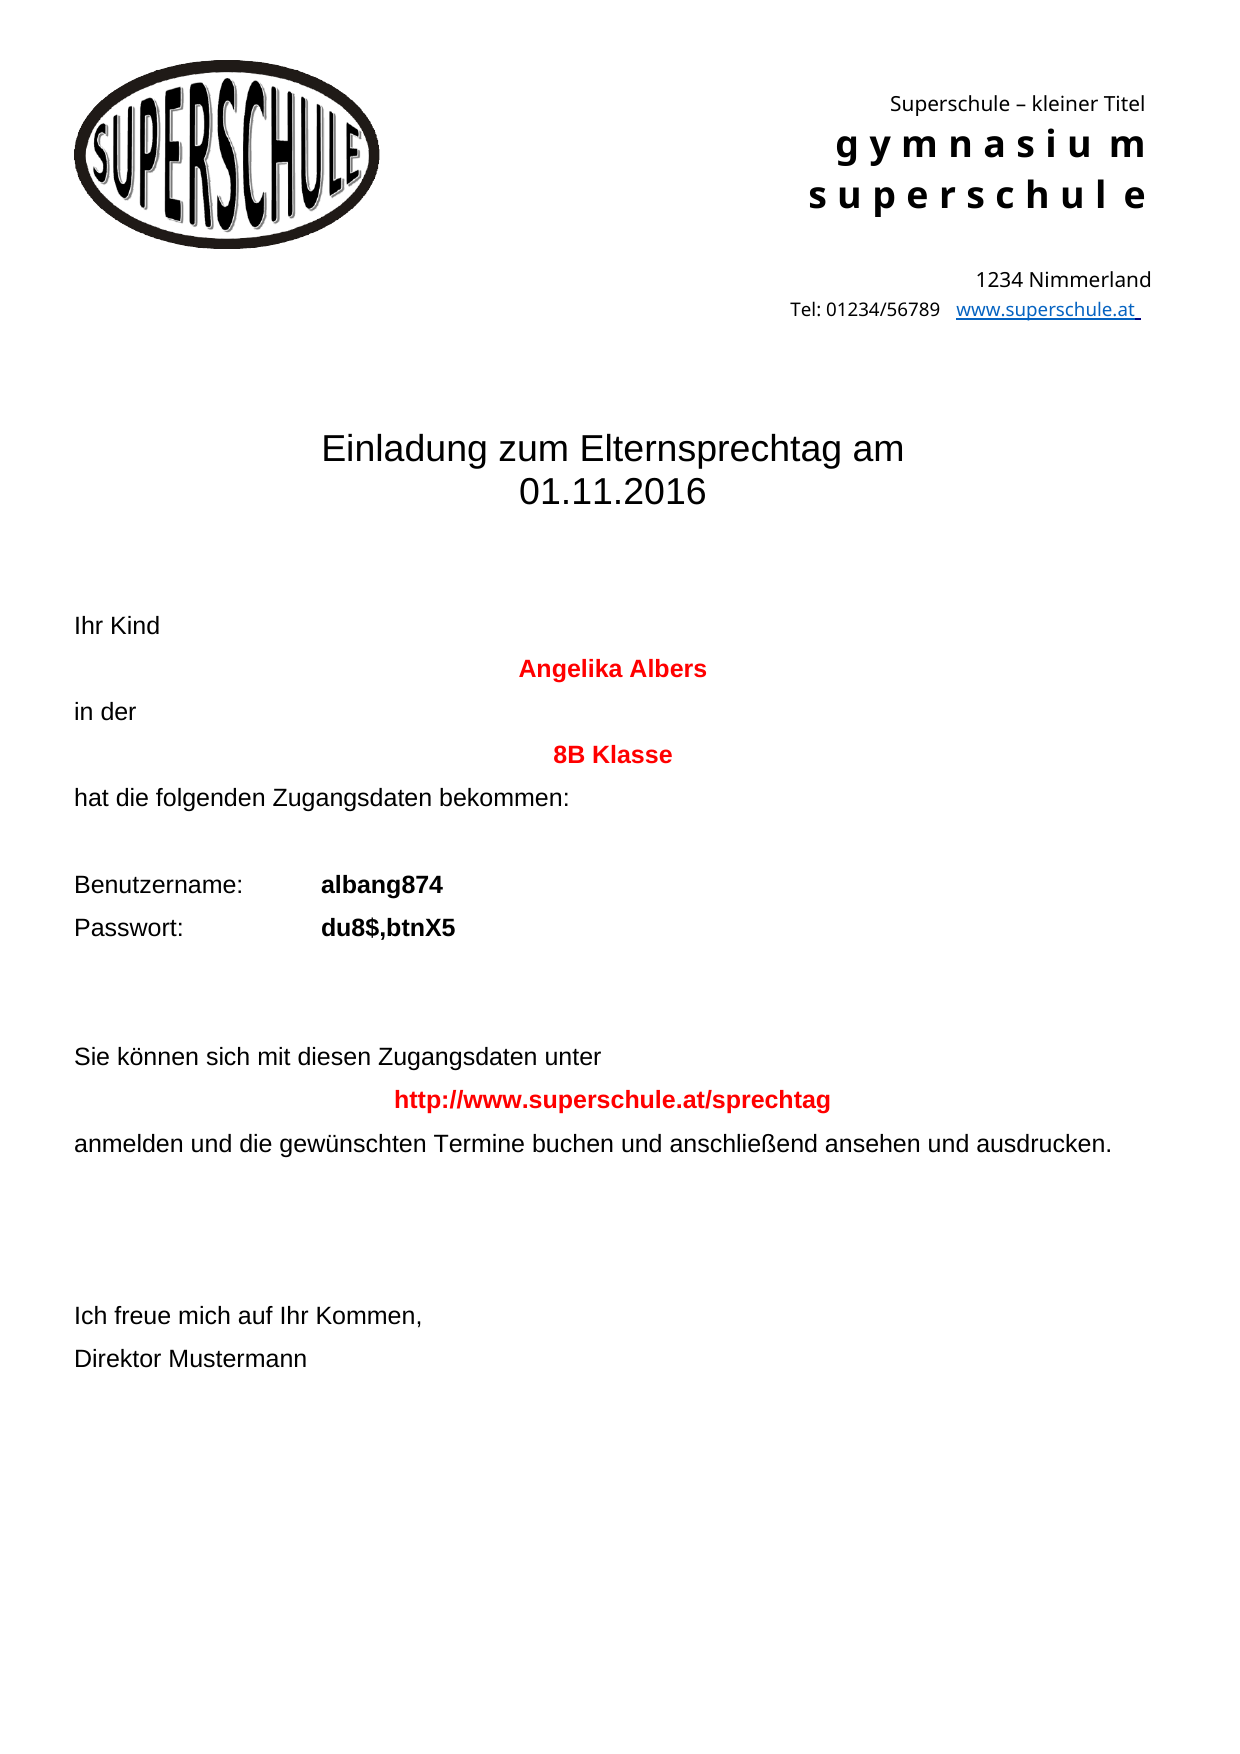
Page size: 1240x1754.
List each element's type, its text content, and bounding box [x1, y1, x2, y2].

text hat die folgenden Zugangsdaten bekommen: [74, 783, 1152, 812]
text 8B Klasse [74, 740, 1152, 769]
text superschul e [709, 168, 1152, 219]
text Ihr Kind [74, 611, 1152, 639]
text anmelden und die gewünschten Termine buchen und anschließend ansehen und ausdrucken. [74, 1128, 1152, 1157]
text 1234 Nimmerland [738, 265, 1152, 293]
text Direktor Mustermann [74, 1344, 1152, 1373]
text in der [74, 697, 1152, 726]
text gymnasiu m [709, 117, 1152, 168]
text 01.11.2016 [74, 469, 1152, 513]
text Superschule – kleiner Titel [694, 88, 1152, 117]
text Tel: 01234/56789 www.superschule.at [738, 293, 1152, 323]
text Angelika Albers [74, 654, 1152, 683]
text Einladung zum Elternsprechtag am [74, 426, 1152, 469]
text Sie können sich mit diesen Zugangsdaten unter [74, 1042, 1152, 1071]
text Ich freue mich auf Ihr Kommen, [74, 1301, 1152, 1330]
text http://www.superschule.at/sprechtag [74, 1085, 1152, 1114]
text Passwort: du8$,btnX5 [74, 913, 1152, 942]
text Benutzername: albang874 [74, 869, 1152, 898]
